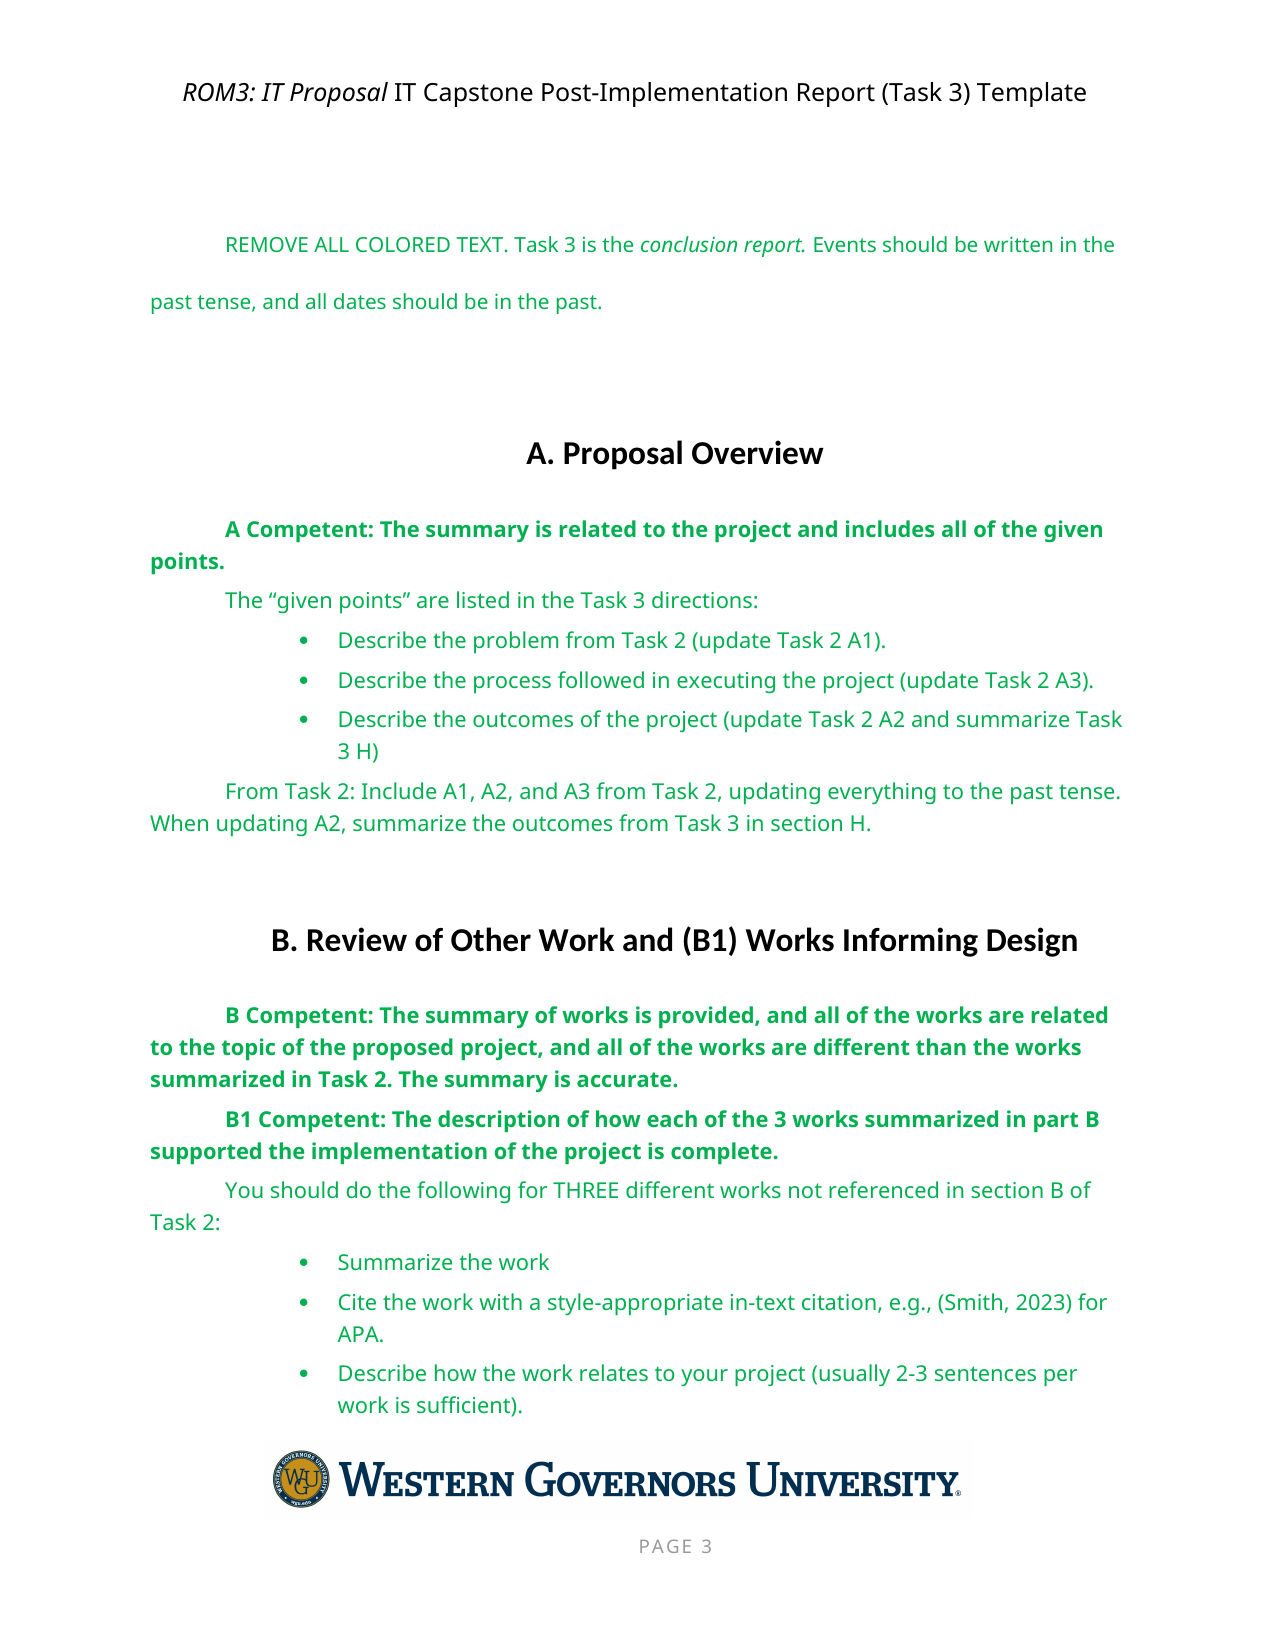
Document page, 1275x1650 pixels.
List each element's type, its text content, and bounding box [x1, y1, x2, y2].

list Cite the work with a style-appropriate in-text citation, e.g., (Smith, 2023) for APA. [300, 1287, 1125, 1348]
text A Competent: The summary is related to the project and includes all of the given points. [150, 514, 1125, 575]
text From Task 2: Include A1, A2, and A3 from Task 2, updating everything to the past tense. When updating A2, summarize the outcomes from Task 3 in section H. [150, 776, 1125, 838]
subtitle A. Proposal Overview [150, 432, 1125, 473]
text REMOVE ALL COLORED TEXT. Task 3 is the conclusion report. Events should be written in the past tense, and all dates should be in the past. [150, 230, 1125, 316]
text B Competent: The summary of works is provided, and all of the works are related to the topic of the proposed project, and all of the works are different than the works summarized in Task 2. The summary is accurate. [150, 1001, 1125, 1094]
list Describe the problem from Task 2 (update Task 2 A1). [300, 625, 1125, 655]
list Summarize the work [300, 1247, 1125, 1277]
list Describe how the work relates to your project (usually 2-3 sentences per work is sufficient). [300, 1358, 1125, 1420]
text You should do the following for THREE different works not referenced in section B of Task 2: [150, 1176, 1125, 1237]
text B1 Competent: The description of how each of the 3 works summarized in part B supported the implementation of the project is complete. [150, 1104, 1125, 1166]
subtitle B. Review of Other Work and (B1) Works Informing Design [150, 919, 1125, 960]
list Describe the process followed in executing the project (update Task 2 A3). [300, 665, 1125, 694]
text The “given points” are listed in the Task 3 directions: [150, 585, 1125, 615]
picture [263, 1439, 974, 1519]
list Describe the outcomes of the project (update Task 2 A2 and summarize Task 3 H) [300, 704, 1125, 766]
